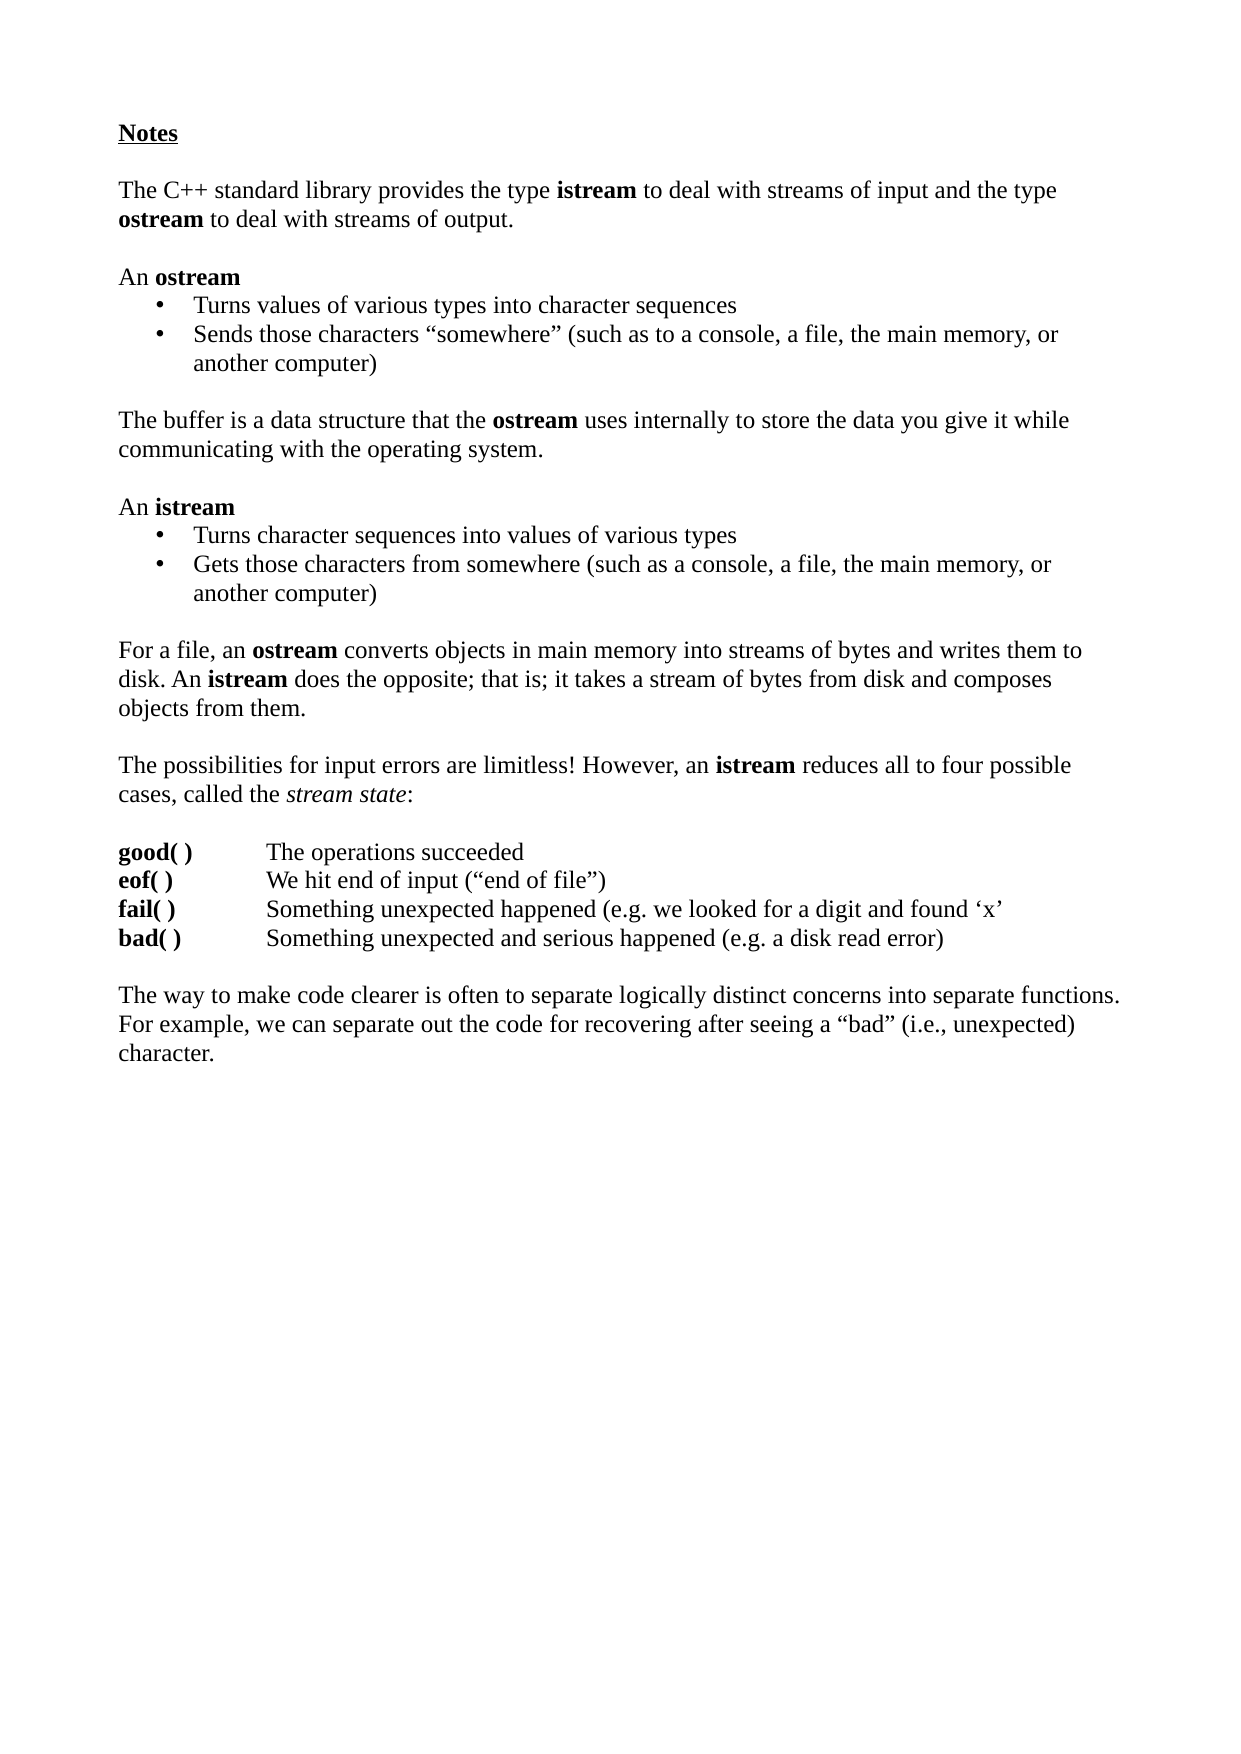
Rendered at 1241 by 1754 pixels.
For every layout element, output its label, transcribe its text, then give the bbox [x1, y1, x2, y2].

text Notes [118, 118, 1122, 147]
text eof( ) We hit end of input (“end of file”) [118, 866, 1122, 894]
text An ostream [118, 262, 1122, 291]
text good( ) The operations succeeded [118, 837, 1122, 866]
list Sends those characters “somewhere” (such as to a console, a file, the main memory, or another computer) [156, 319, 1122, 377]
text The possibilities for input errors are limitless! However, an istream reduces all to four possible cases, called the stream state: [118, 751, 1122, 808]
text The way to make code clearer is often to separate logically distinct concerns into separate functions. For example, we can separate out the code for recovering after seeing a “bad” (i.e., unexpected) character. [118, 981, 1122, 1067]
list Gets those characters from somewhere (such as a console, a file, the main memory, or another computer) [156, 549, 1122, 607]
list Turns values of various types into character sequences [156, 291, 1122, 319]
text bad( ) Something unexpected and serious happened (e.g. a disk read error) [118, 923, 1122, 952]
list Turns character sequences into values of various types [156, 521, 1122, 549]
text For a file, an ostream converts objects in main memory into streams of bytes and writes them to disk. An istream does the opposite; that is; it takes a stream of bytes from disk and composes objects from them. [118, 636, 1122, 722]
text An istream [118, 492, 1122, 521]
text The C++ standard library provides the type istream to deal with streams of input and the type ostream to deal with streams of output. [118, 176, 1122, 233]
text fail( ) Something unexpected happened (e.g. we looked for a digit and found ‘x’ [118, 894, 1122, 923]
text The buffer is a data structure that the ostream uses internally to store the data you give it while communicating with the operating system. [118, 406, 1122, 463]
